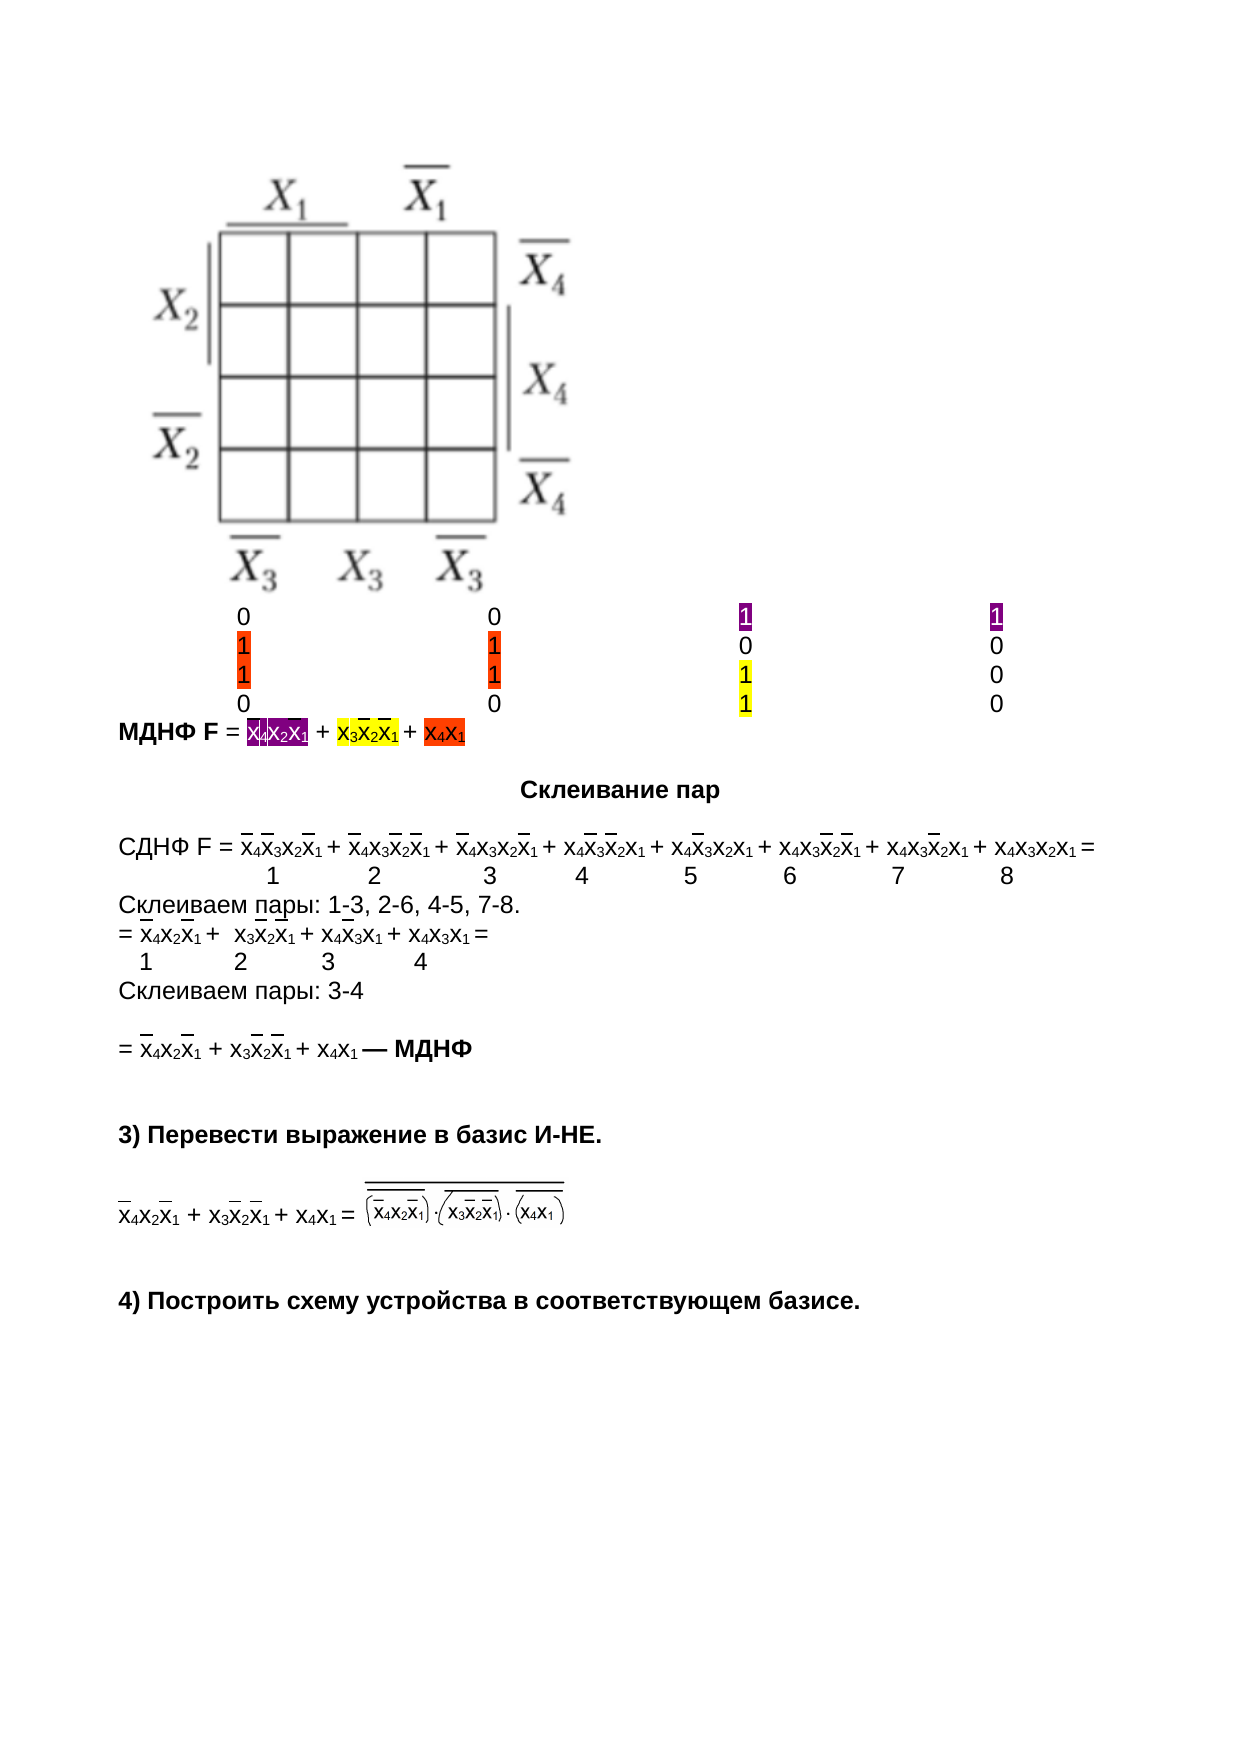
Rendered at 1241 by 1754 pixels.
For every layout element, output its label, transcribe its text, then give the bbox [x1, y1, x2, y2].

text 1 2 3 4 [118, 947, 1122, 976]
text МДНФ F = x4x2x1 + x3x2x1 + x4x1 [118, 717, 1122, 746]
table_cell 1 [369, 660, 620, 689]
text = x4x2x1 + x3x2x1 + x4x3x1 + x4x3x1 = [118, 919, 1122, 947]
table_cell 0 [369, 689, 620, 717]
table_header 1 [871, 603, 1122, 631]
text 1 2 3 4 5 6 7 8 [118, 861, 1122, 890]
picture [118, 118, 608, 603]
text СДНФ F = x4x3x2x1 + x4x3x2x1 + x4x3x2x1 + x4x3x2x1 + x4x3x2x1 + x4x3x2x1 + x4x3x2x1 + x4x3x2x1 = [118, 832, 1122, 861]
text 4) Построить схему устройства в соответствующем базисе. [118, 1286, 1122, 1315]
text x4x2x1 + x3x2x1 + x4x1 = [118, 1177, 1122, 1229]
table_cell 1 [118, 631, 369, 660]
table_cell 0 [871, 689, 1122, 717]
table_header 1 [620, 603, 871, 631]
table_cell 0 [118, 689, 369, 717]
text Склеивание пар [118, 775, 1122, 804]
text = x4x2x1 + x3x2x1 + x4x1 — МДНФ [118, 1034, 1122, 1062]
table_cell 1 [620, 660, 871, 689]
text Склеиваем пары: 3-4 [118, 976, 1122, 1005]
text Склеиваем пары: 1-3, 2-6, 4-5, 7-8. [118, 890, 1122, 919]
table_cell 1 [369, 631, 620, 660]
table_header 0 [369, 603, 620, 631]
table_cell 0 [620, 631, 871, 660]
text 3) Перевести выражение в базис И-НЕ. [118, 1120, 1122, 1149]
table_cell 1 [118, 660, 369, 689]
table_cell 0 [871, 631, 1122, 660]
picture [362, 1177, 570, 1228]
table_header 0 [118, 603, 369, 631]
table_cell 0 [871, 660, 1122, 689]
table_cell 1 [620, 689, 871, 717]
